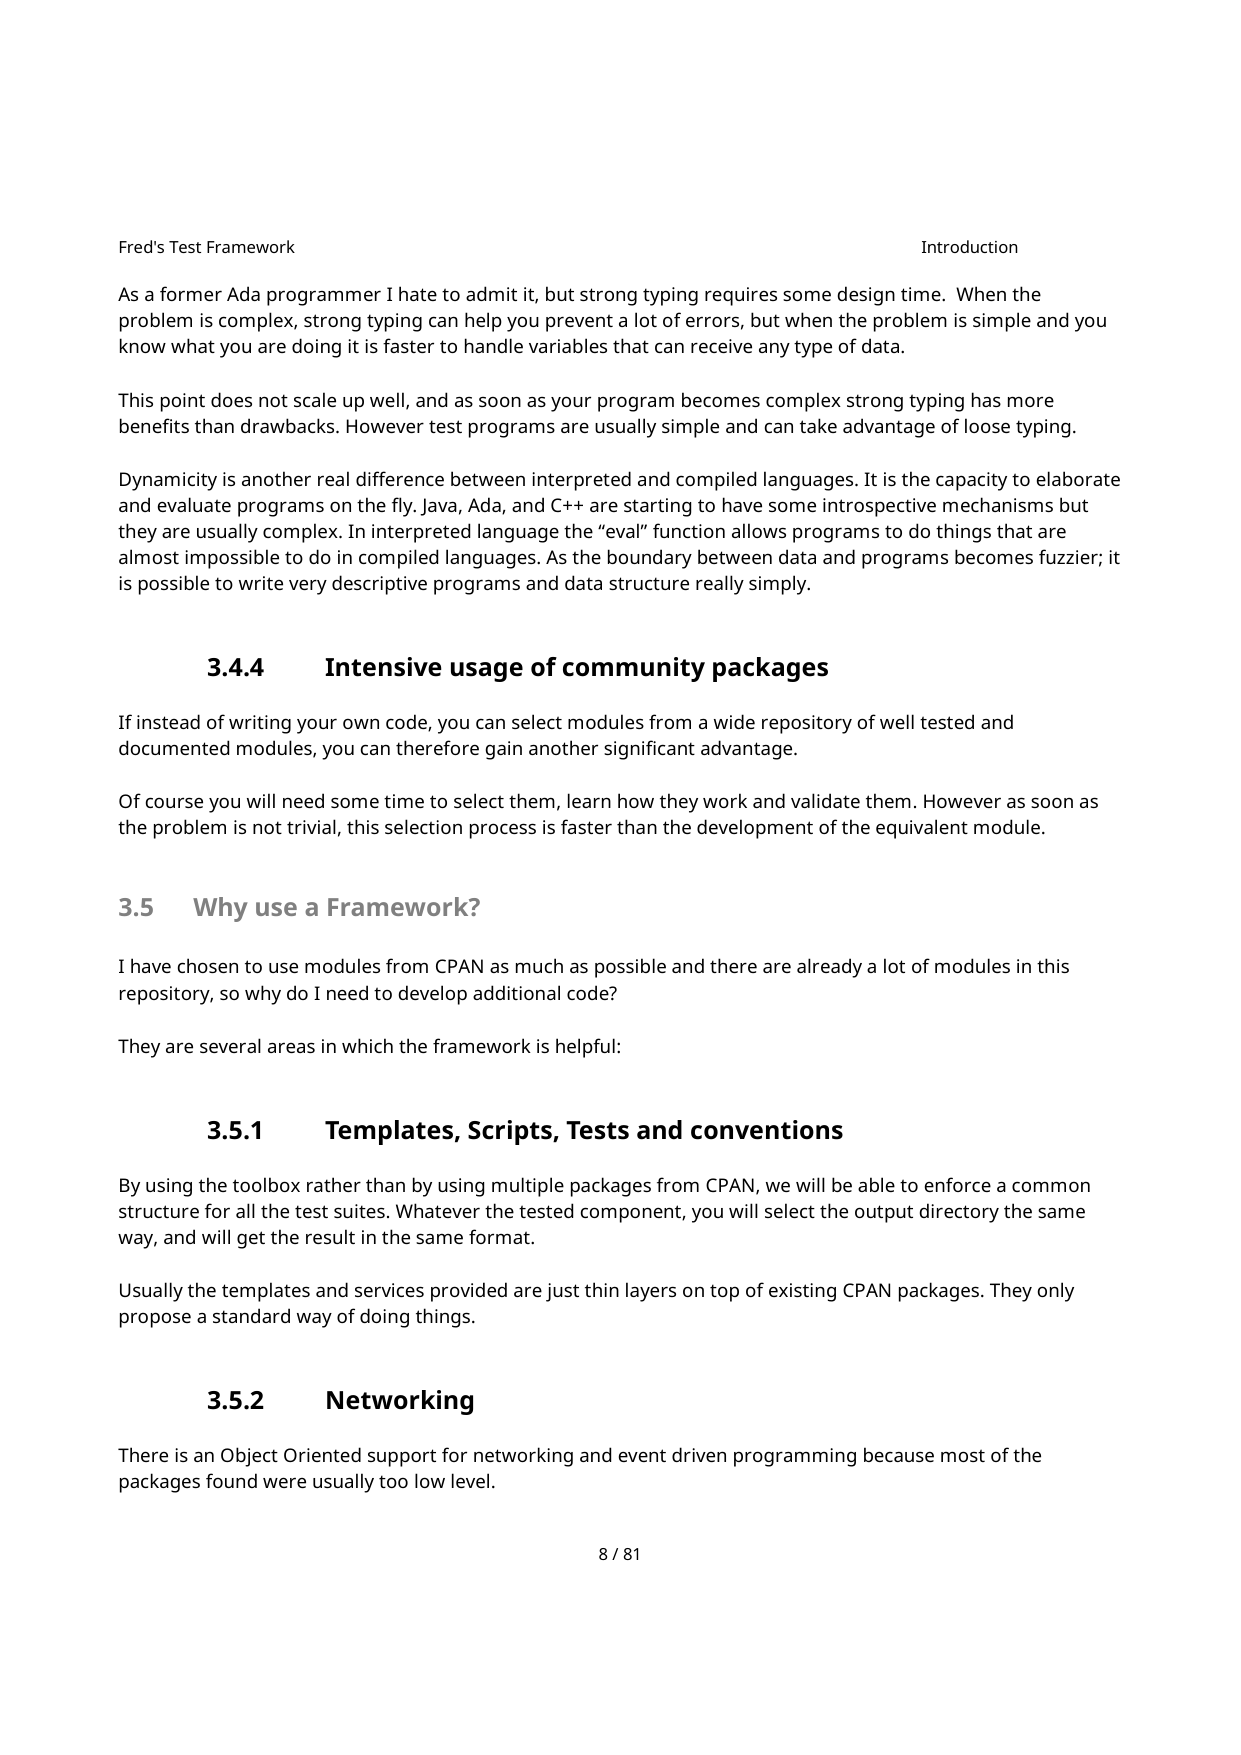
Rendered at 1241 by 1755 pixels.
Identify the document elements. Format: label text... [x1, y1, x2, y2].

subtitle Networking [207, 1383, 1122, 1417]
text As a former Ada programmer I hate to admit it, but strong typing requires some design time. When the problem is complex, strong typing can help you prevent a lot of errors, but when the problem is simple and you know what you are doing it is faster to handle variables that can receive any type of data. [118, 281, 1122, 359]
text If instead of writing your own code, you can select modules from a wide repository of well tested and documented modules, you can therefore gain another significant advantage. [118, 709, 1122, 761]
text There is an Object Oriented support for networking and event driven programming because most of the packages found were usually too low level. [118, 1442, 1122, 1494]
text They are several areas in which the framework is helpful: [118, 1032, 1122, 1058]
text Of course you will need some time to select them, learn how they work and validate them. However as soon as the problem is not trivial, this selection process is faster than the development of the equivalent module. [118, 788, 1122, 840]
text Usually the templates and services provided are just thin layers on top of existing CPAN packages. They only propose a standard way of doing things. [118, 1277, 1122, 1329]
text Dynamicity is another real difference between interpreted and compiled languages. It is the capacity to elaborate and evaluate programs on the fly. Java, Ada, and C++ are starting to have some introspective mechanisms but they are usually complex. In interpreted language the “eval” function allows programs to do things that are almost impossible to do in compiled languages. As the boundary between data and programs becomes fuzzier; it is possible to write very descriptive programs and data structure really simply. [118, 466, 1122, 596]
subtitle Intensive usage of community packages [207, 650, 1122, 684]
subtitle Templates, Scripts, Tests and conventions [207, 1113, 1122, 1147]
text I have chosen to use modules from CPAN as much as possible and there are already a lot of modules in this repository, so why do I need to develop additional code? [118, 953, 1122, 1005]
text By using the toolbox rather than by using multiple packages from CPAN, we will be able to enforce a common structure for all the test suites. Whatever the tested component, you will select the output directory the same way, and will get the result in the same format. [118, 1172, 1122, 1250]
text This point does not scale up well, and as soon as your program becomes complex strong typing has more benefits than drawbacks. However test programs are usually simple and can take advantage of loose typing. [118, 386, 1122, 438]
subtitle Why use a Framework? [118, 890, 1122, 924]
